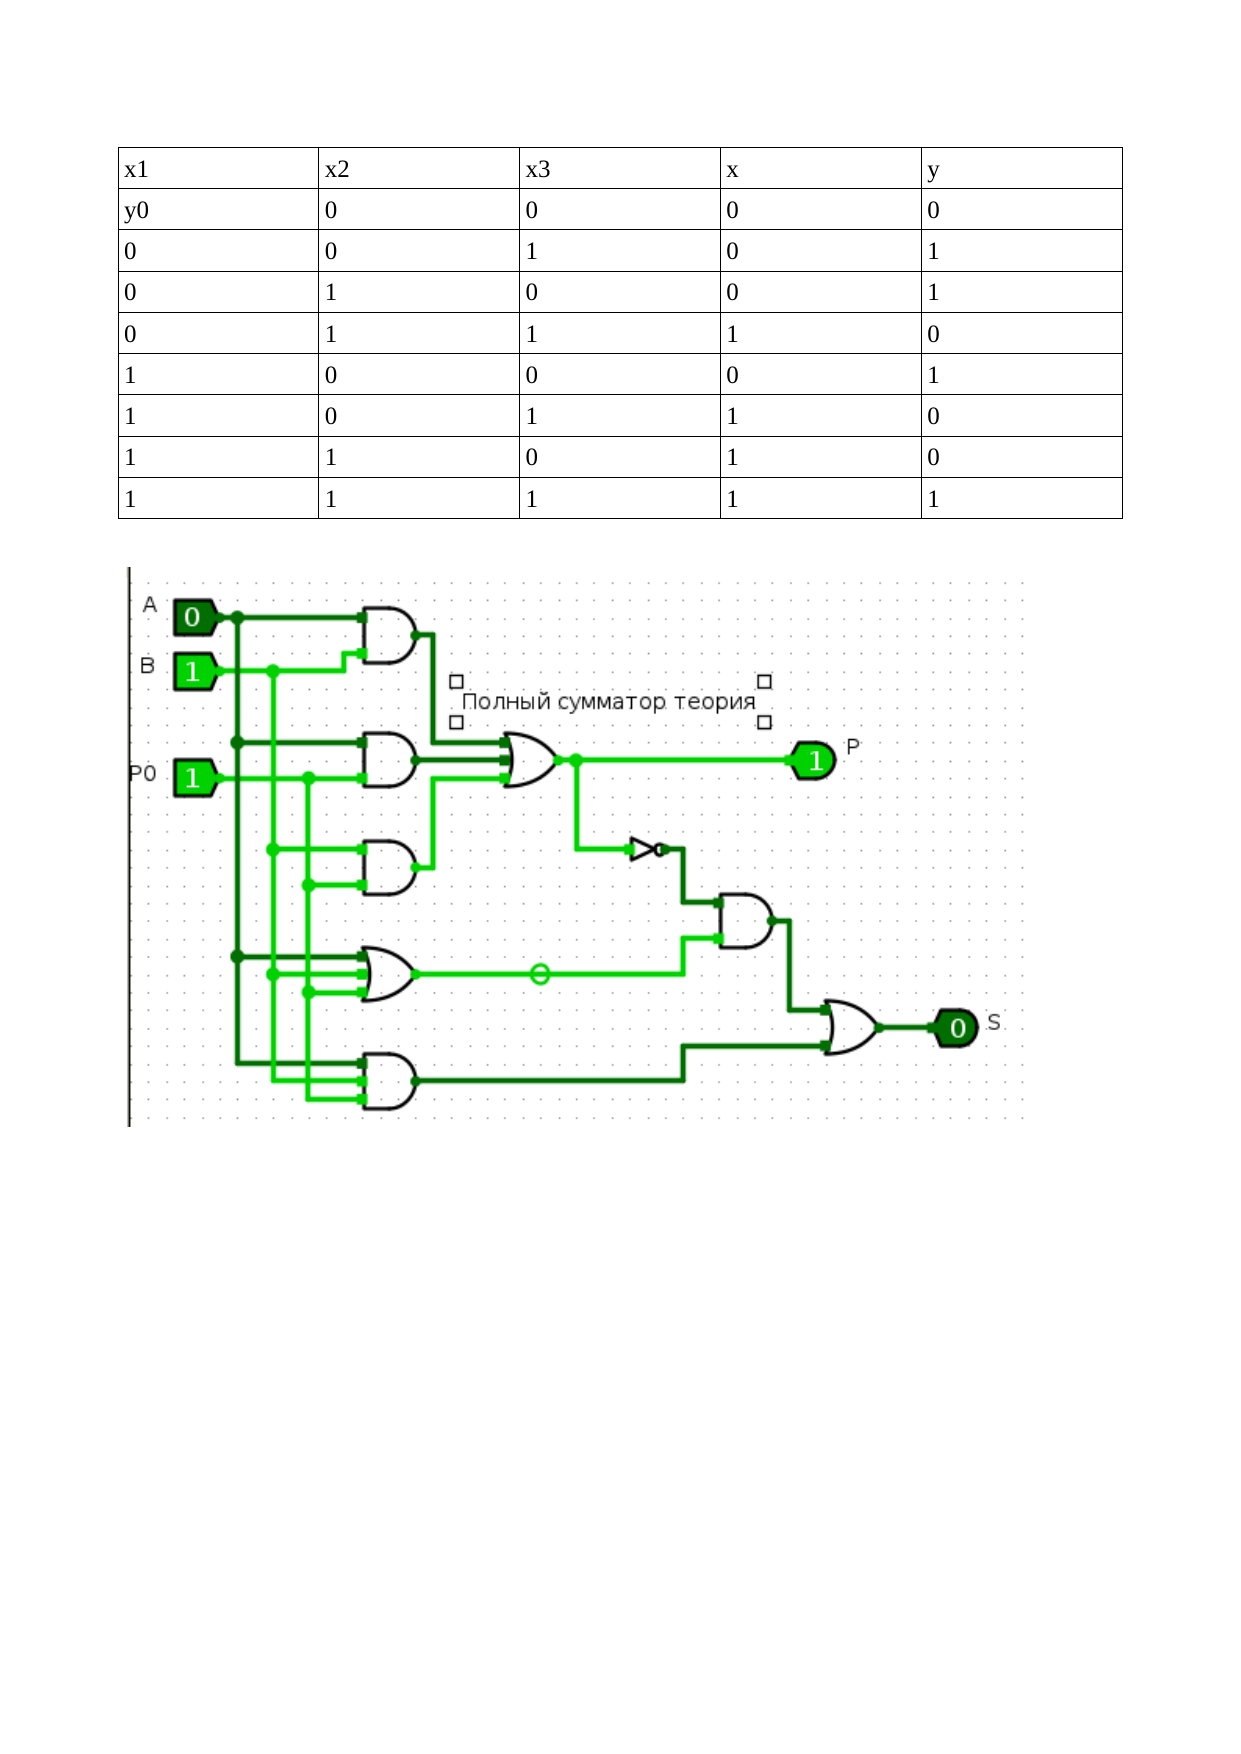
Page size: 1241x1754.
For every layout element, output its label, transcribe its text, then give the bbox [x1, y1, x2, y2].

table_cell 0 [922, 395, 1122, 436]
table_cell 0 [319, 354, 519, 394]
table_cell 1 [119, 395, 318, 436]
table_cell 0 [319, 395, 519, 436]
table_cell 1 [922, 354, 1122, 394]
table_cell 0 [721, 272, 921, 312]
table_cell 1 [119, 354, 318, 394]
table_cell 1 [520, 395, 720, 436]
table_cell 1 [319, 437, 519, 477]
table_cell 1 [319, 478, 519, 518]
table_cell 1 [922, 478, 1122, 518]
table_cell 1 [520, 478, 720, 518]
table_cell 1 [721, 395, 921, 436]
table_header x3 [520, 148, 720, 188]
table_cell 1 [721, 437, 921, 477]
table_cell 1 [922, 272, 1122, 312]
table_cell 0 [520, 437, 720, 477]
table_cell 0 [319, 230, 519, 271]
table_cell 0 [319, 189, 519, 229]
table_cell 1 [520, 313, 720, 353]
table_cell 0 [119, 313, 318, 353]
table_header x1 [119, 148, 318, 188]
table_cell 1 [721, 313, 921, 353]
table_cell 0 [922, 313, 1122, 353]
table_cell 1 [119, 437, 318, 477]
table_cell 0 [119, 230, 318, 271]
table_cell 0 [520, 189, 720, 229]
table_cell 1 [721, 478, 921, 518]
table_cell 1 [319, 272, 519, 312]
table_header x2 [319, 148, 519, 188]
table_cell 0 [721, 354, 921, 394]
table_cell 0 [520, 354, 720, 394]
table_cell y0 [119, 189, 318, 229]
table_header x [721, 148, 921, 188]
table_cell 0 [721, 189, 921, 229]
table_cell 0 [119, 272, 318, 312]
table_cell 1 [119, 478, 318, 518]
table_header y [922, 148, 1122, 188]
table_cell 1 [319, 313, 519, 353]
table_cell 0 [520, 272, 720, 312]
table_cell 0 [721, 230, 921, 271]
picture [126, 567, 1025, 1127]
table_cell 1 [520, 230, 720, 271]
table_cell 0 [922, 189, 1122, 229]
table_cell 1 [922, 230, 1122, 271]
table_cell 0 [922, 437, 1122, 477]
